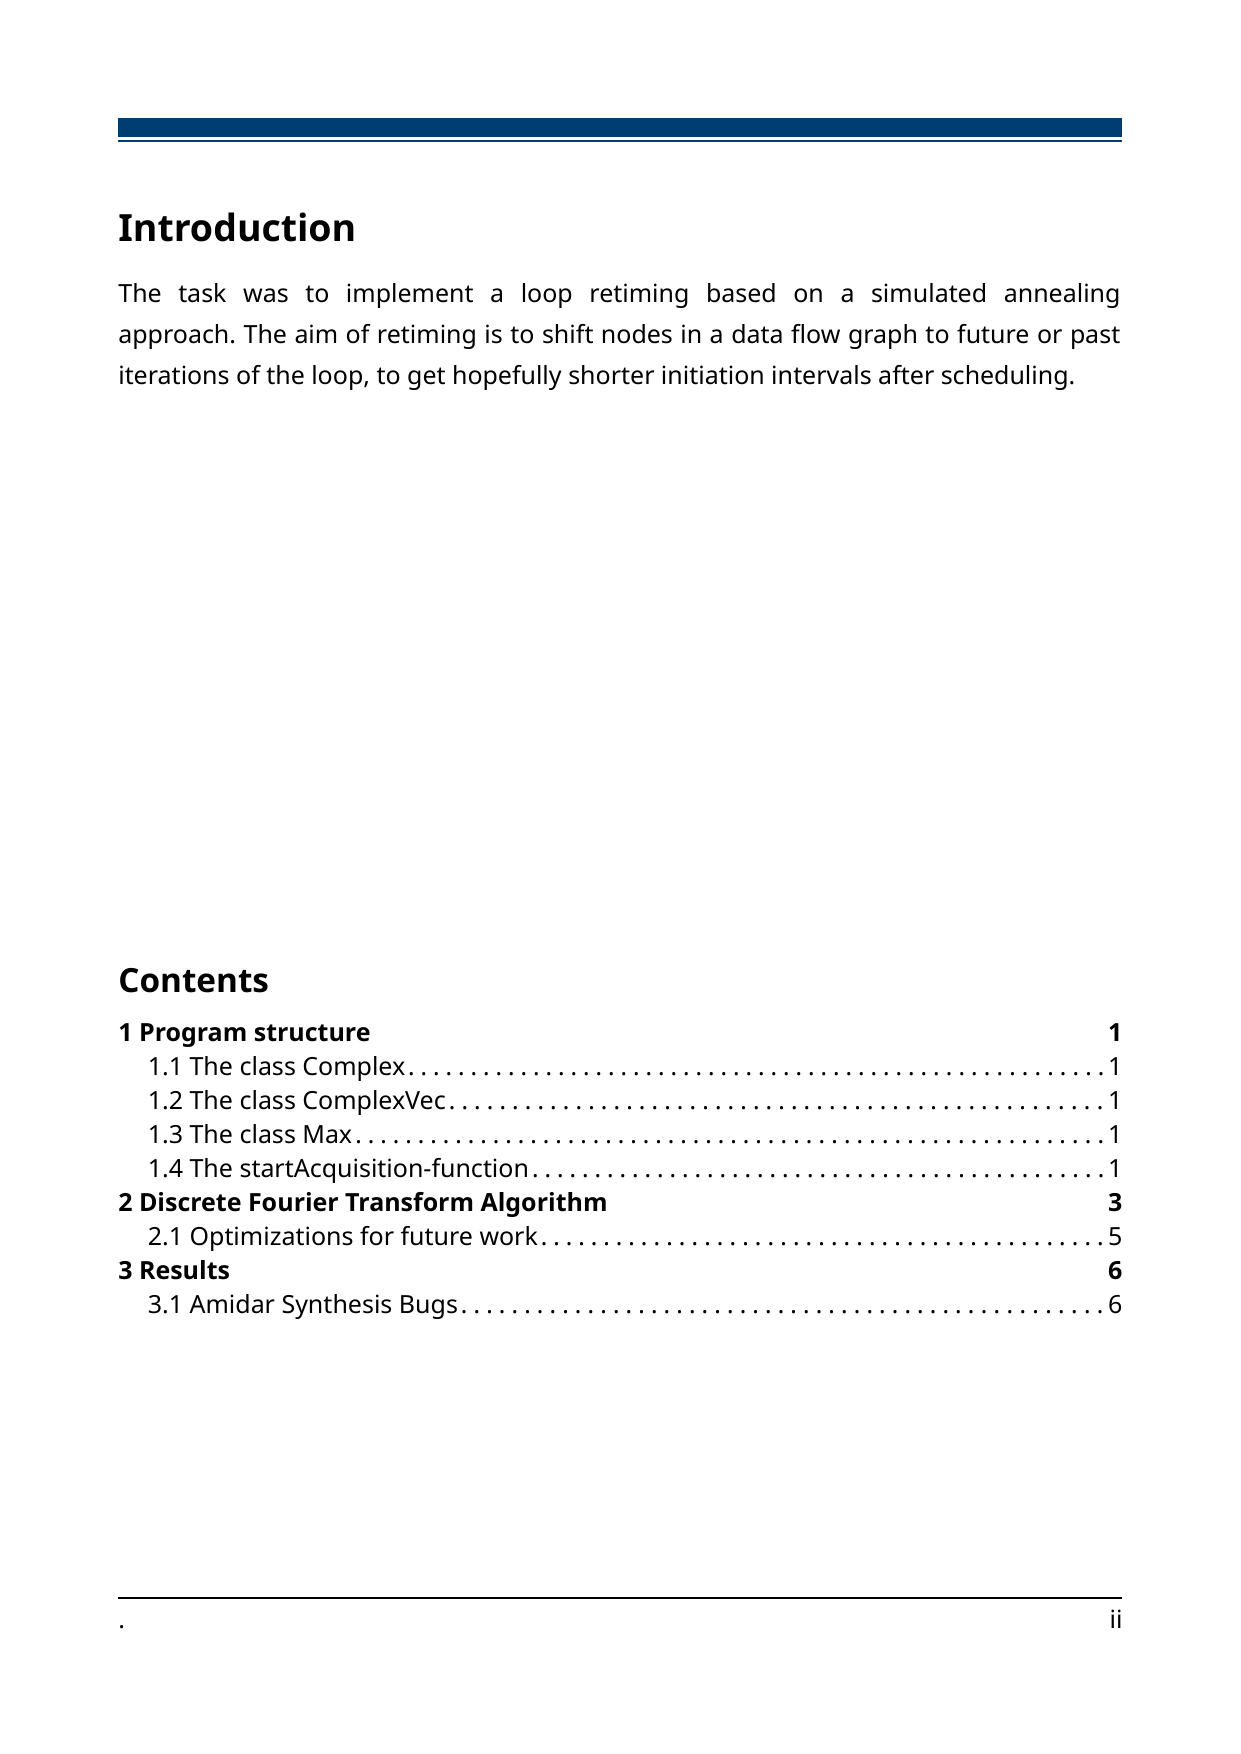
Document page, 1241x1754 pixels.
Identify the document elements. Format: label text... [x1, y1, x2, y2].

text 1.4 The startAcquisition-function 1 [148, 1151, 1122, 1185]
text 3.1 Amidar Synthesis Bugs 6 [148, 1287, 1122, 1321]
text 2.1 Optimizations for future work 5 [148, 1219, 1122, 1253]
text 2 Discrete Fourier Transform Algorithm 3 [118, 1185, 1122, 1219]
text The task was to implement a loop retiming based on a simulated annealing approach. The aim of retiming is to shift nodes in a data flow graph to future or past iterations of the loop, to get hopefully shorter initiation intervals after scheduling. [118, 276, 1122, 392]
text Introduction [118, 201, 1122, 252]
subtitle Contents [118, 957, 1122, 1002]
text 1.1 The class Complex 1 [148, 1048, 1122, 1083]
text 1.3 The class Max 1 [148, 1117, 1122, 1151]
text 1 Program structure 1 [118, 1014, 1122, 1048]
text 3 Results 6 [118, 1253, 1122, 1287]
text 1.2 The class ComplexVec 1 [148, 1083, 1122, 1117]
